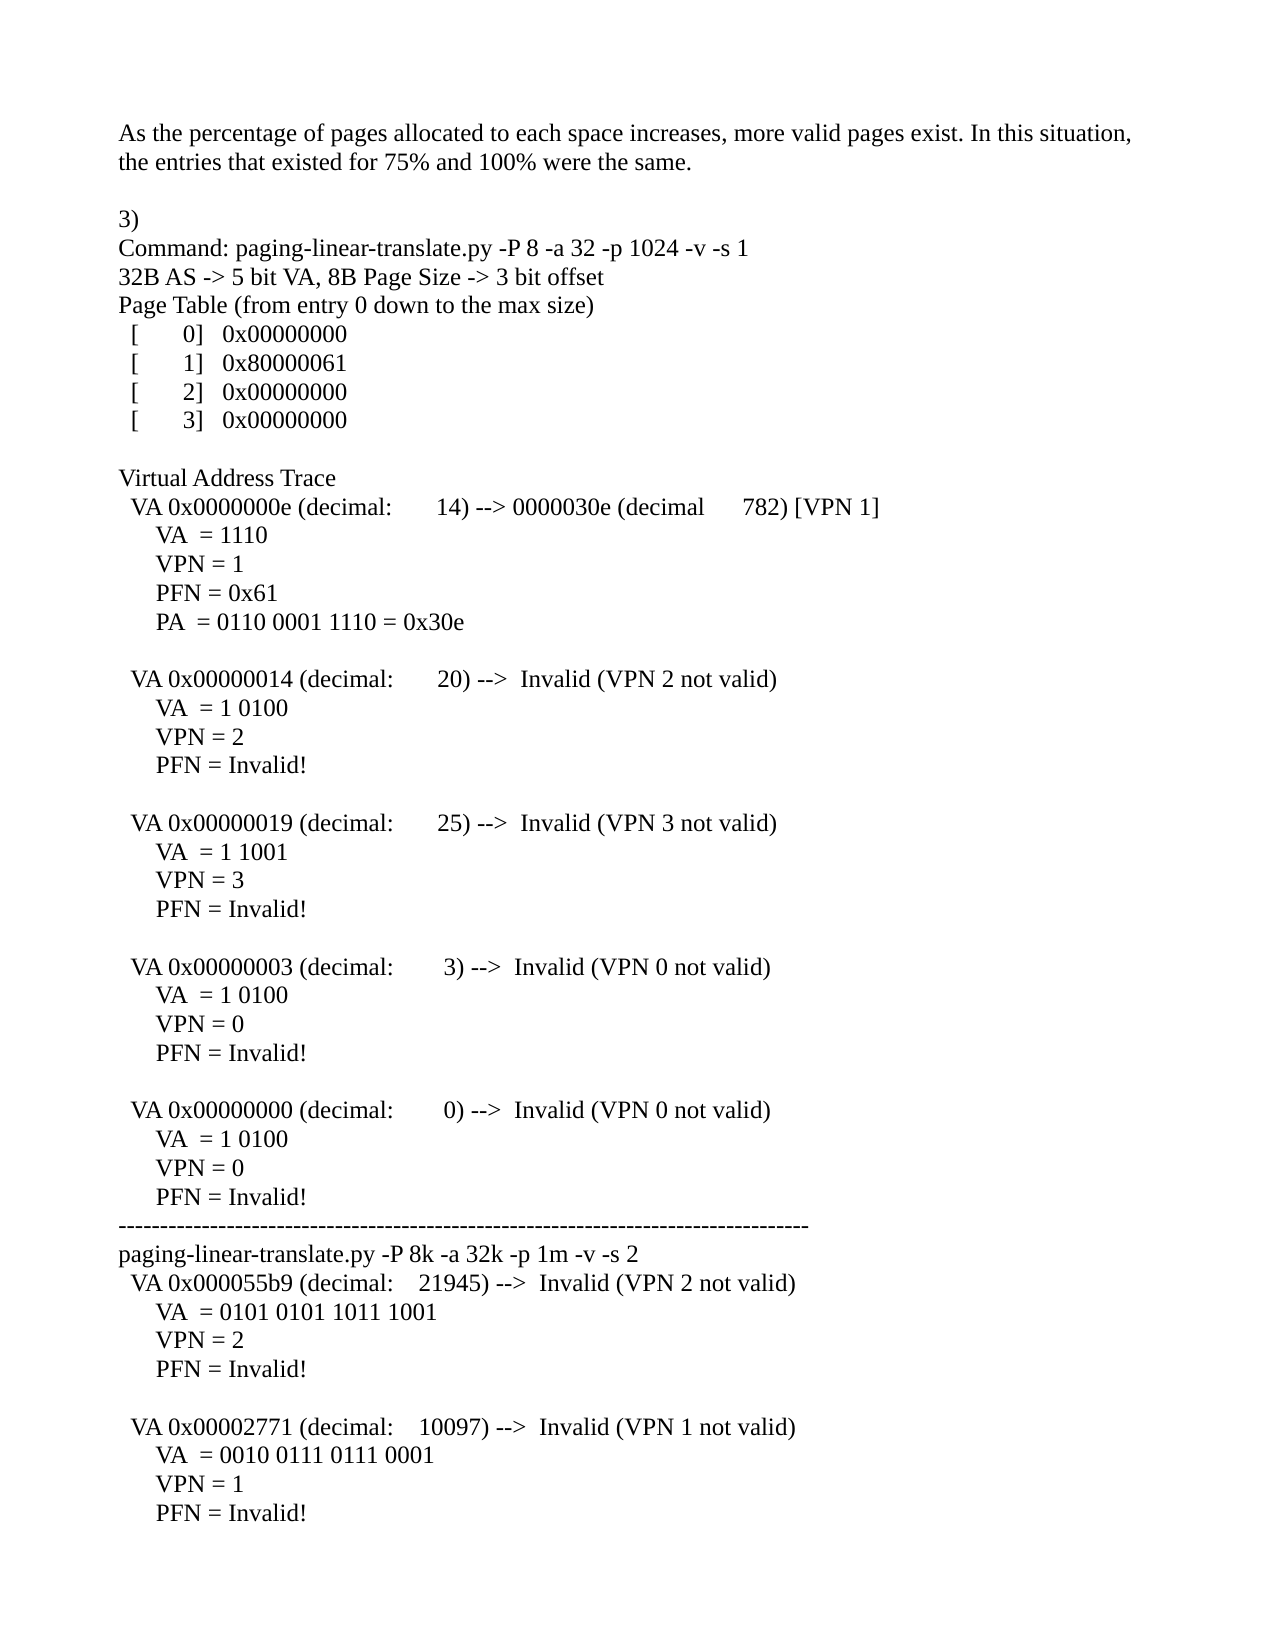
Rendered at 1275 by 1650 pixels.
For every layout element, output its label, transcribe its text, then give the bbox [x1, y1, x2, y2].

text VPN = 2 [118, 722, 1157, 751]
text Page Table (from entry 0 down to the max size) [118, 291, 1157, 319]
text VA 0x00000003 (decimal: 3) --> Invalid (VPN 0 not valid) [118, 952, 1157, 981]
text PA = 0110 0001 1110 = 0x30e [118, 607, 1157, 636]
text PFN = Invalid! [118, 1498, 1157, 1527]
text paging-linear-translate.py -P 8k -a 32k -p 1m -v -s 2 [118, 1239, 1157, 1268]
text Command: paging-linear-translate.py -P 8 -a 32 -p 1024 -v -s 1 [118, 233, 1157, 262]
text VA = 1 0100 [118, 1124, 1157, 1153]
text VPN = 3 [118, 866, 1157, 894]
text PFN = Invalid! [118, 1354, 1157, 1383]
text VPN = 1 [118, 549, 1157, 578]
text VA = 1 0100 [118, 693, 1157, 722]
text PFN = Invalid! [118, 894, 1157, 923]
text VPN = 0 [118, 1153, 1157, 1182]
text 3) [118, 204, 1157, 233]
text VA = 1 1001 [118, 837, 1157, 866]
text VA = 1 0100 [118, 981, 1157, 1009]
text [ 1] 0x80000061 [118, 348, 1157, 377]
text [ 0] 0x00000000 [118, 319, 1157, 348]
text 32B AS -> 5 bit VA, 8B Page Size -> 3 bit offset [118, 262, 1157, 291]
text PFN = Invalid! [118, 1038, 1157, 1067]
text [ 2] 0x00000000 [118, 377, 1157, 406]
text VA = 1110 [118, 521, 1157, 549]
text VA 0x0000000e (decimal: 14) --> 0000030e (decimal 782) [VPN 1] [118, 492, 1157, 521]
text PFN = 0x61 [118, 578, 1157, 607]
text ----------------------------------------------------------------------------------- [118, 1211, 1157, 1239]
text VPN = 0 [118, 1009, 1157, 1038]
text [ 3] 0x00000000 [118, 406, 1157, 434]
text PFN = Invalid! [118, 1182, 1157, 1211]
text VA 0x000055b9 (decimal: 21945) --> Invalid (VPN 2 not valid) [118, 1268, 1157, 1297]
text PFN = Invalid! [118, 751, 1157, 779]
text VA 0x00000014 (decimal: 20) --> Invalid (VPN 2 not valid) [118, 664, 1157, 693]
text VA 0x00000019 (decimal: 25) --> Invalid (VPN 3 not valid) [118, 808, 1157, 837]
text VA = 0010 0111 0111 0001 [118, 1441, 1157, 1469]
text Virtual Address Trace [118, 463, 1157, 492]
text VA 0x00000000 (decimal: 0) --> Invalid (VPN 0 not valid) [118, 1096, 1157, 1124]
text VA = 0101 0101 1011 1001 [118, 1297, 1157, 1326]
text As the percentage of pages allocated to each space increases, more valid pages exist. In this situation, the entries that existed for 75% and 100% were the same. [118, 118, 1157, 176]
text VA 0x00002771 (decimal: 10097) --> Invalid (VPN 1 not valid) [118, 1412, 1157, 1441]
text VPN = 1 [118, 1469, 1157, 1498]
text VPN = 2 [118, 1326, 1157, 1354]
